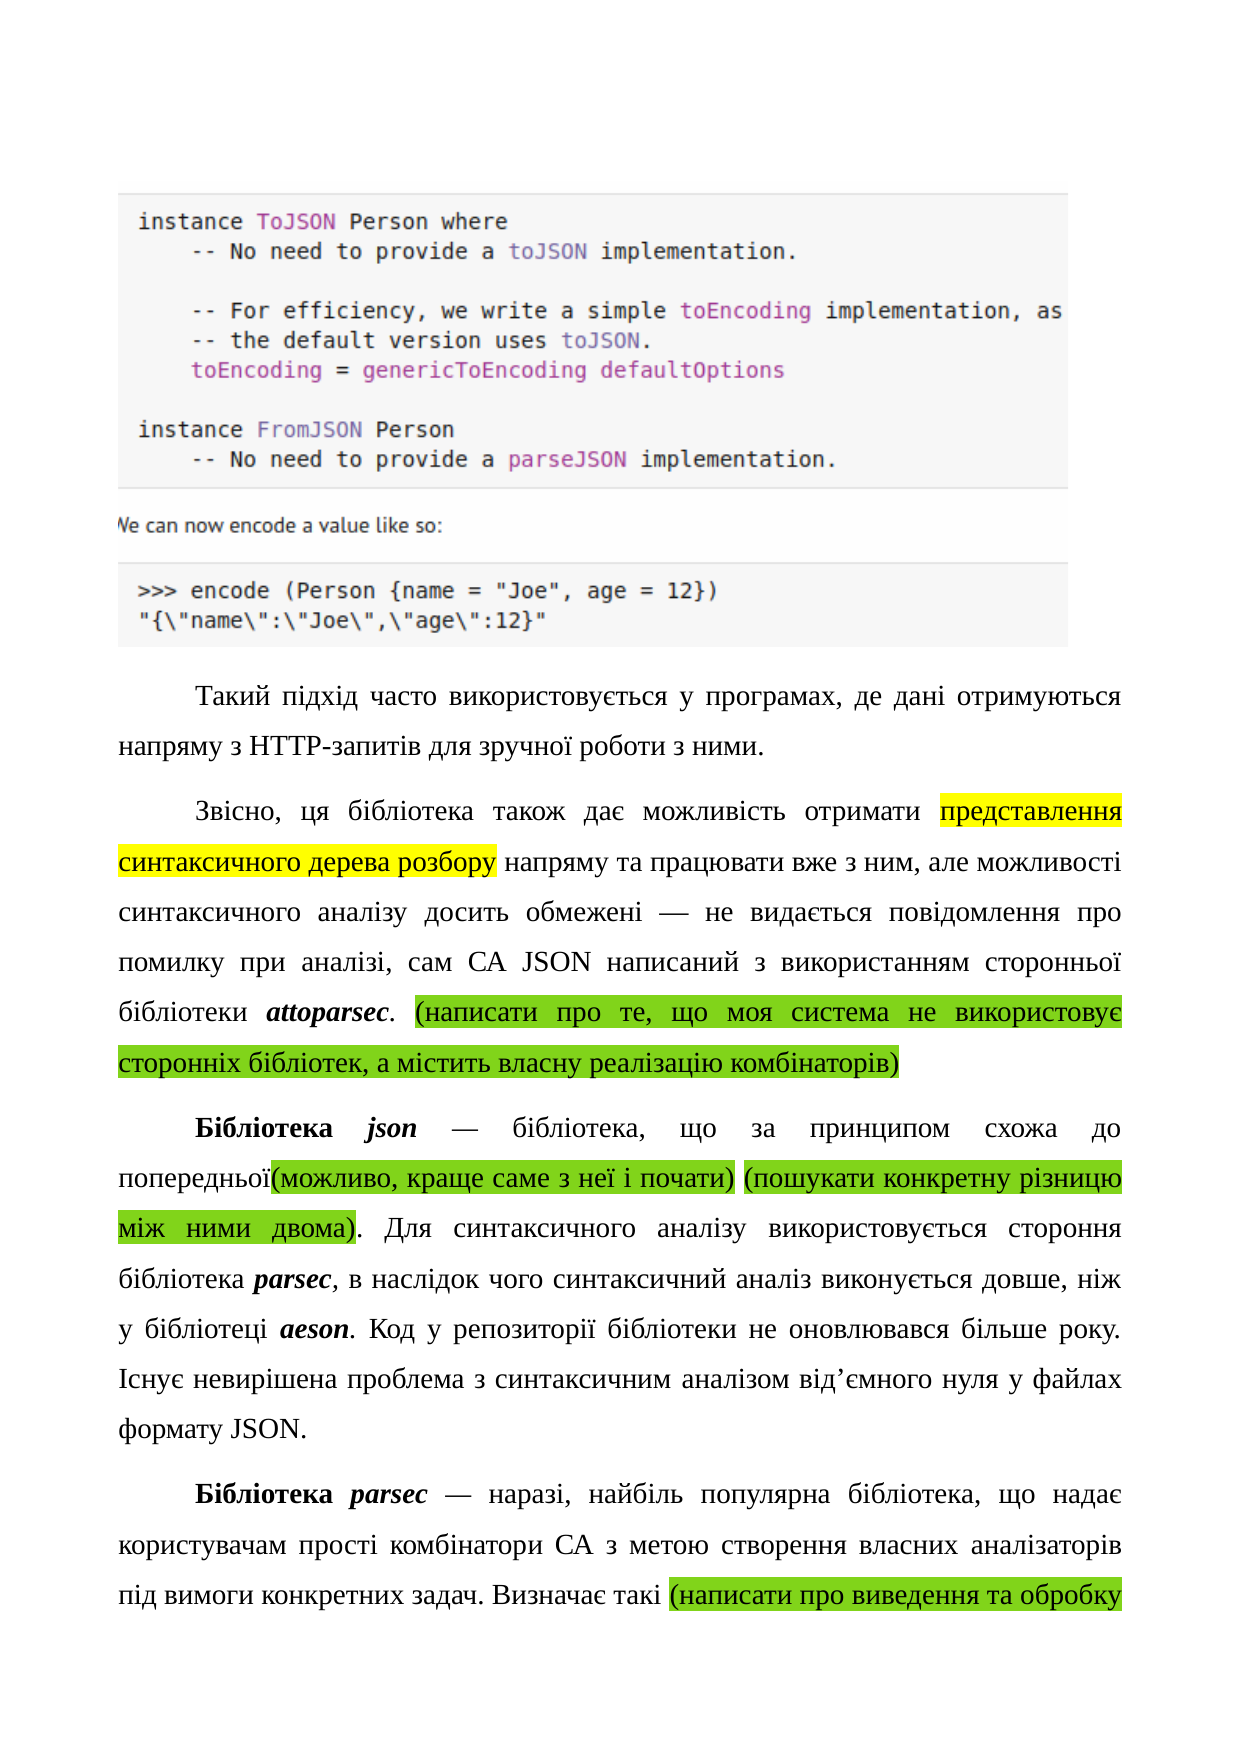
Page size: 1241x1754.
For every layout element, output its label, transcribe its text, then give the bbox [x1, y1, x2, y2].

text Бібліотека json — бібліотека, що за принципом схожа до попередньої(можливо, краще саме з неї і почати) (пошукати конкретну різницю між ними двома). Для синтаксичного аналізу використовується стороння бібліотека parsec, в наслідок чого синтаксичний аналіз виконується довше, ніж у бібліотеці aeson. Код у репозиторії бібліотеки не оновлювався більше року. Існує невирішена проблема з синтаксичним аналізом від’ємного нуля у файлах формату JSON. [118, 1110, 1122, 1445]
picture [118, 181, 1069, 647]
text Звісно, ця бібліотека також дає можливість отримати представлення синтаксичного дерева розбору напряму та працювати вже з ним, але можливості синтаксичного аналізу досить обмежені — не видається повідомлення про помилку при аналізі, сам СА JSON написаний з використанням сторонньої бібліотеки attoparsec. (написати про те, що моя система не використовує сторонніх бібліотек, а містить власну реалізацію комбінаторів) [118, 793, 1122, 1078]
text Бібліотека parsec — наразі, найбіль популярна бібліотека, що надає користувачам прості комбінатори СА з метою створення власних аналізаторів під вимоги конкретних задач. Визначає такі (написати про виведення та обробку [118, 1477, 1122, 1611]
text Такий підхід часто використовується у програмах, де дані отримуються напряму з HTTP-запитів для зручної роботи з ними. [118, 678, 1122, 762]
